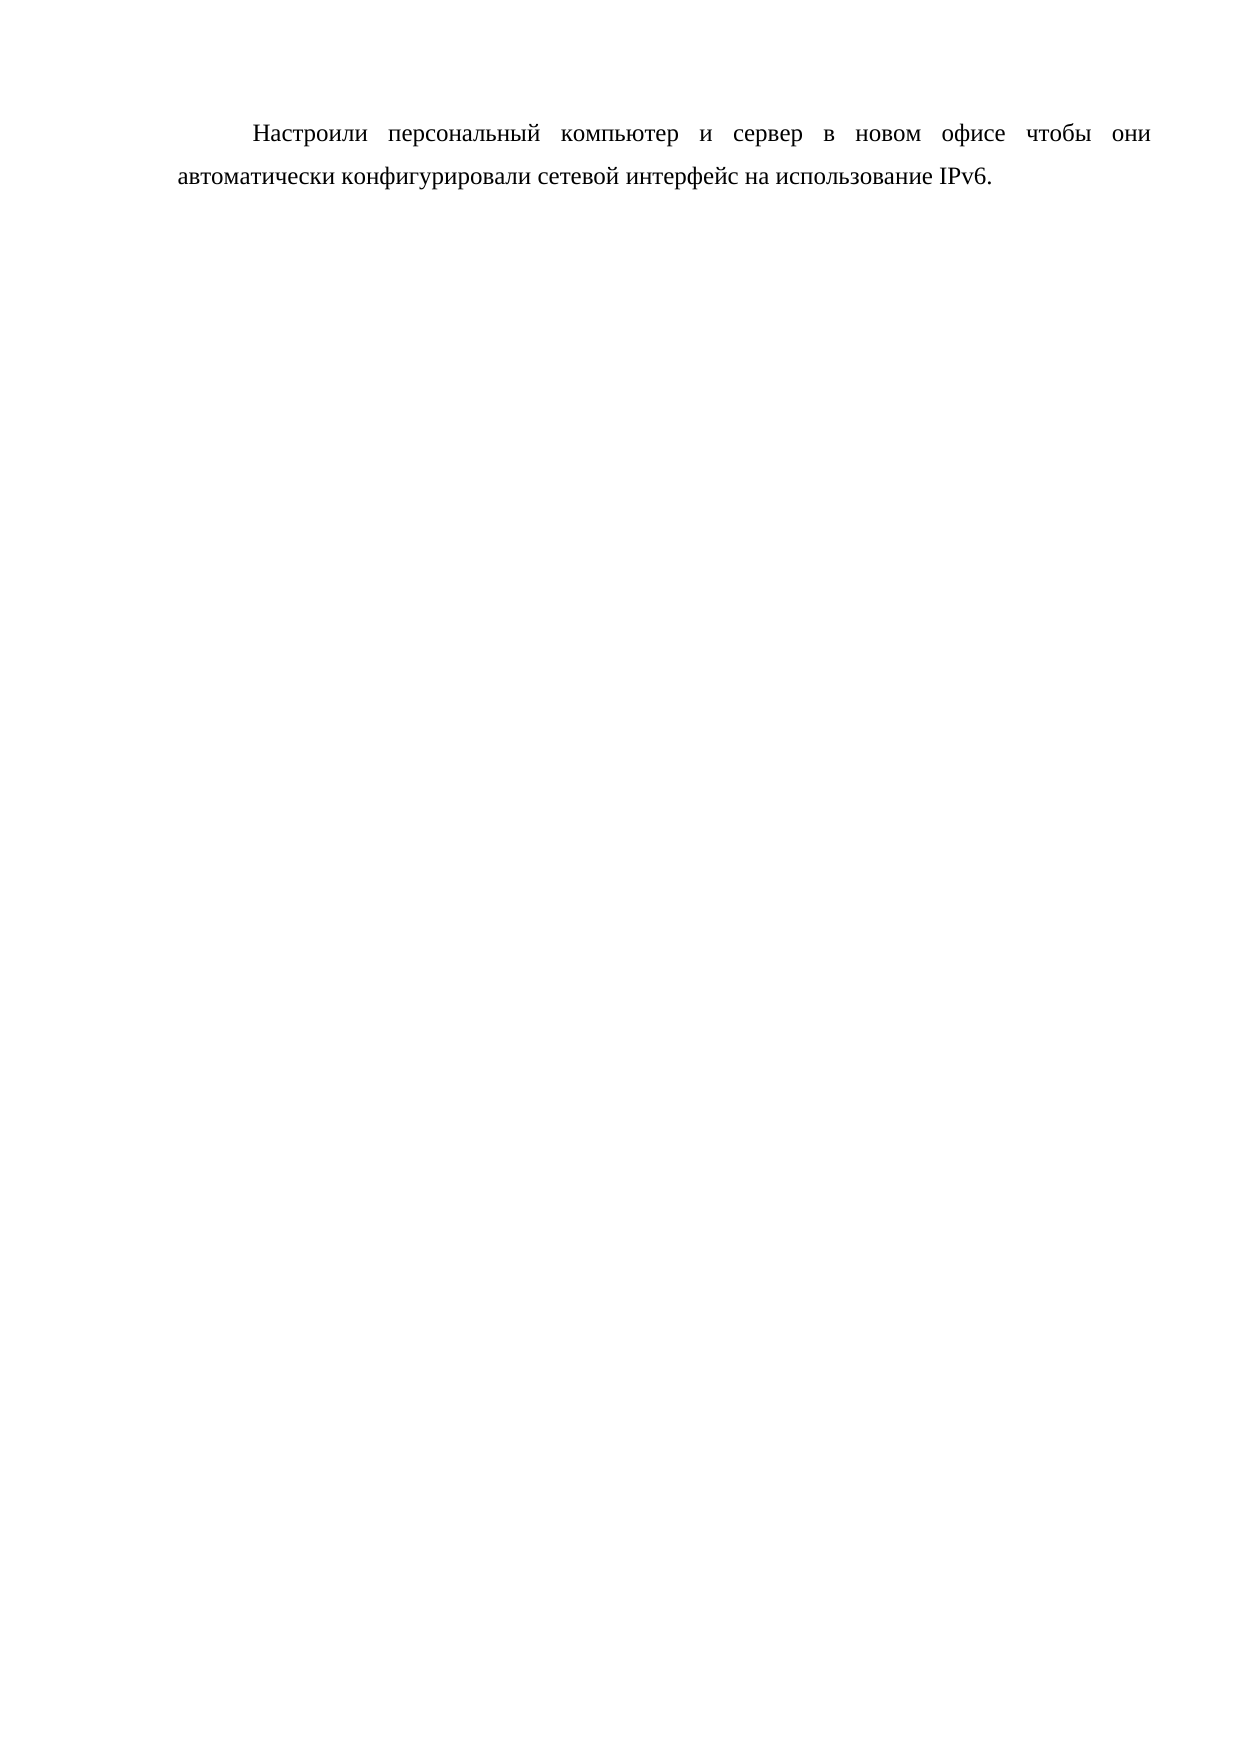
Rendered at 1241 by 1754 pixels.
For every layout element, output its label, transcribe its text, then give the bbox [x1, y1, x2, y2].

text Настроили персональный компьютер и сервер в новом офисе чтобы они автоматически конфигурировали сетевой интерфейс на использование IPv6. [177, 118, 1152, 190]
